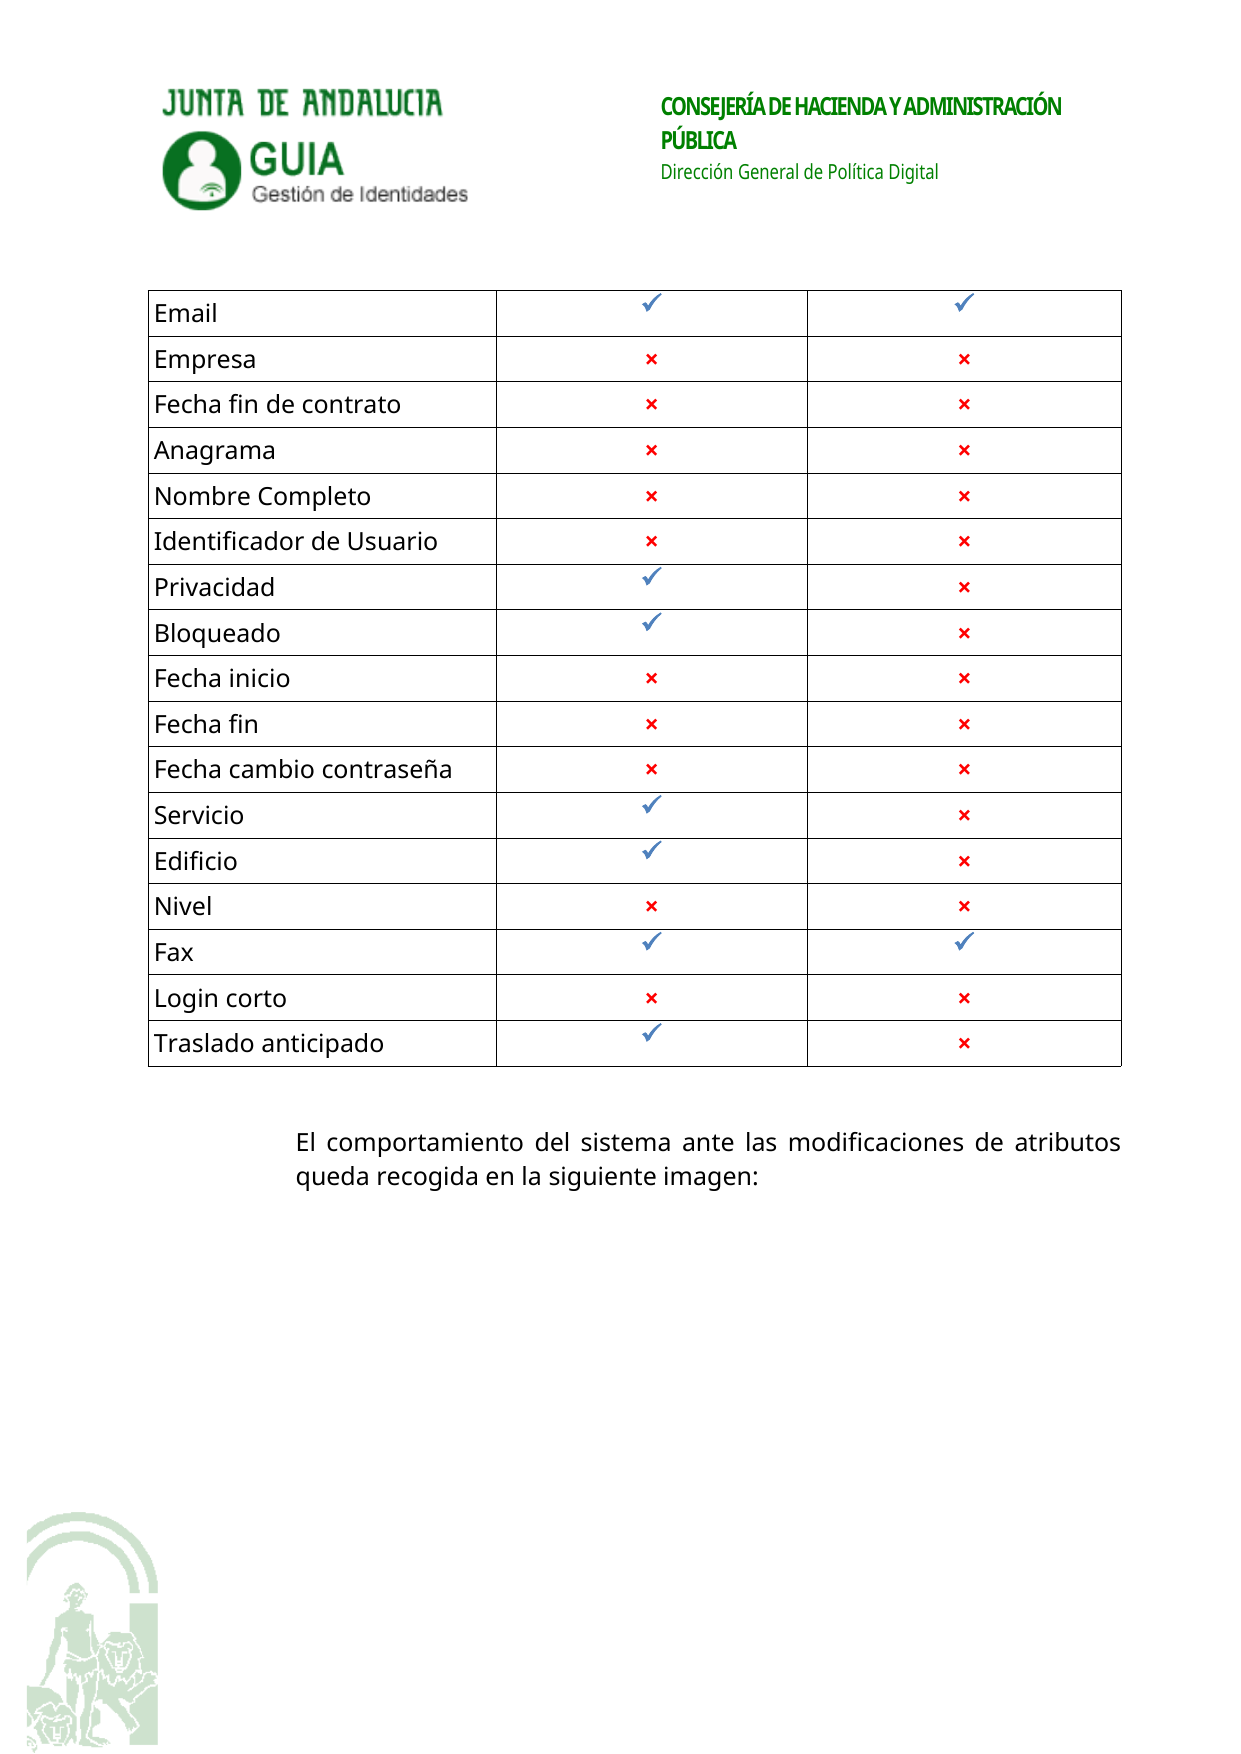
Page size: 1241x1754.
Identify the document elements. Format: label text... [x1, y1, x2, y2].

table_cell Empresa [149, 337, 496, 381]
table_cell Fecha inicio [149, 656, 496, 701]
table_cell × [808, 656, 1121, 701]
table_cell Anagrama [149, 428, 496, 472]
table_cell Fecha fin de contrato [149, 382, 496, 427]
table_cell × [808, 382, 1121, 427]
table_cell × [808, 428, 1121, 472]
table_cell ü [497, 930, 807, 974]
table_cell ü [497, 1021, 807, 1066]
table_cell Fax [149, 930, 496, 974]
table_cell Edificio [149, 839, 496, 883]
table_cell Email [149, 291, 496, 336]
table_cell × [497, 382, 807, 427]
picture [147, 82, 498, 225]
table_cell × [497, 428, 807, 472]
table_cell ü [497, 793, 807, 837]
table_cell × [808, 793, 1121, 837]
table_cell × [497, 656, 807, 701]
table_cell Servicio [149, 793, 496, 837]
table_cell ü [808, 930, 1121, 974]
table_cell Fecha cambio contraseña [149, 747, 496, 792]
table_cell × [808, 1021, 1121, 1066]
table_cell ü [497, 565, 807, 609]
table_cell × [497, 474, 807, 518]
table_cell × [808, 610, 1121, 655]
table_cell × [808, 747, 1121, 792]
table_cell Nombre Completo [149, 474, 496, 518]
table_cell × [808, 565, 1121, 609]
table_cell Login corto [149, 975, 496, 1020]
table_cell Fecha fin [149, 702, 496, 746]
table_cell × [808, 337, 1121, 381]
text El comportamiento del sistema ante las modificaciones de atributos queda recogida en la siguiente imagen: [295, 1125, 1122, 1193]
picture [26, 1511, 159, 1753]
table_cell × [497, 975, 807, 1020]
table_cell Traslado anticipado [149, 1021, 496, 1066]
table_cell × [497, 702, 807, 746]
table_cell Identificador de Usuario [149, 519, 496, 564]
table_cell × [497, 747, 807, 792]
table_cell Privacidad [149, 565, 496, 609]
table_cell ü [497, 839, 807, 883]
table_cell × [808, 839, 1121, 883]
table_cell × [808, 474, 1121, 518]
table_cell × [808, 884, 1121, 929]
table_cell ü [808, 291, 1121, 336]
table_cell × [497, 337, 807, 381]
table_cell × [497, 519, 807, 564]
table_cell Bloqueado [149, 610, 496, 655]
table_cell Nivel [149, 884, 496, 929]
table_cell ü [497, 610, 807, 655]
table_cell ü [497, 291, 807, 336]
table_cell × [497, 884, 807, 929]
table_cell × [808, 519, 1121, 564]
table_cell × [808, 702, 1121, 746]
table_cell × [808, 975, 1121, 1020]
